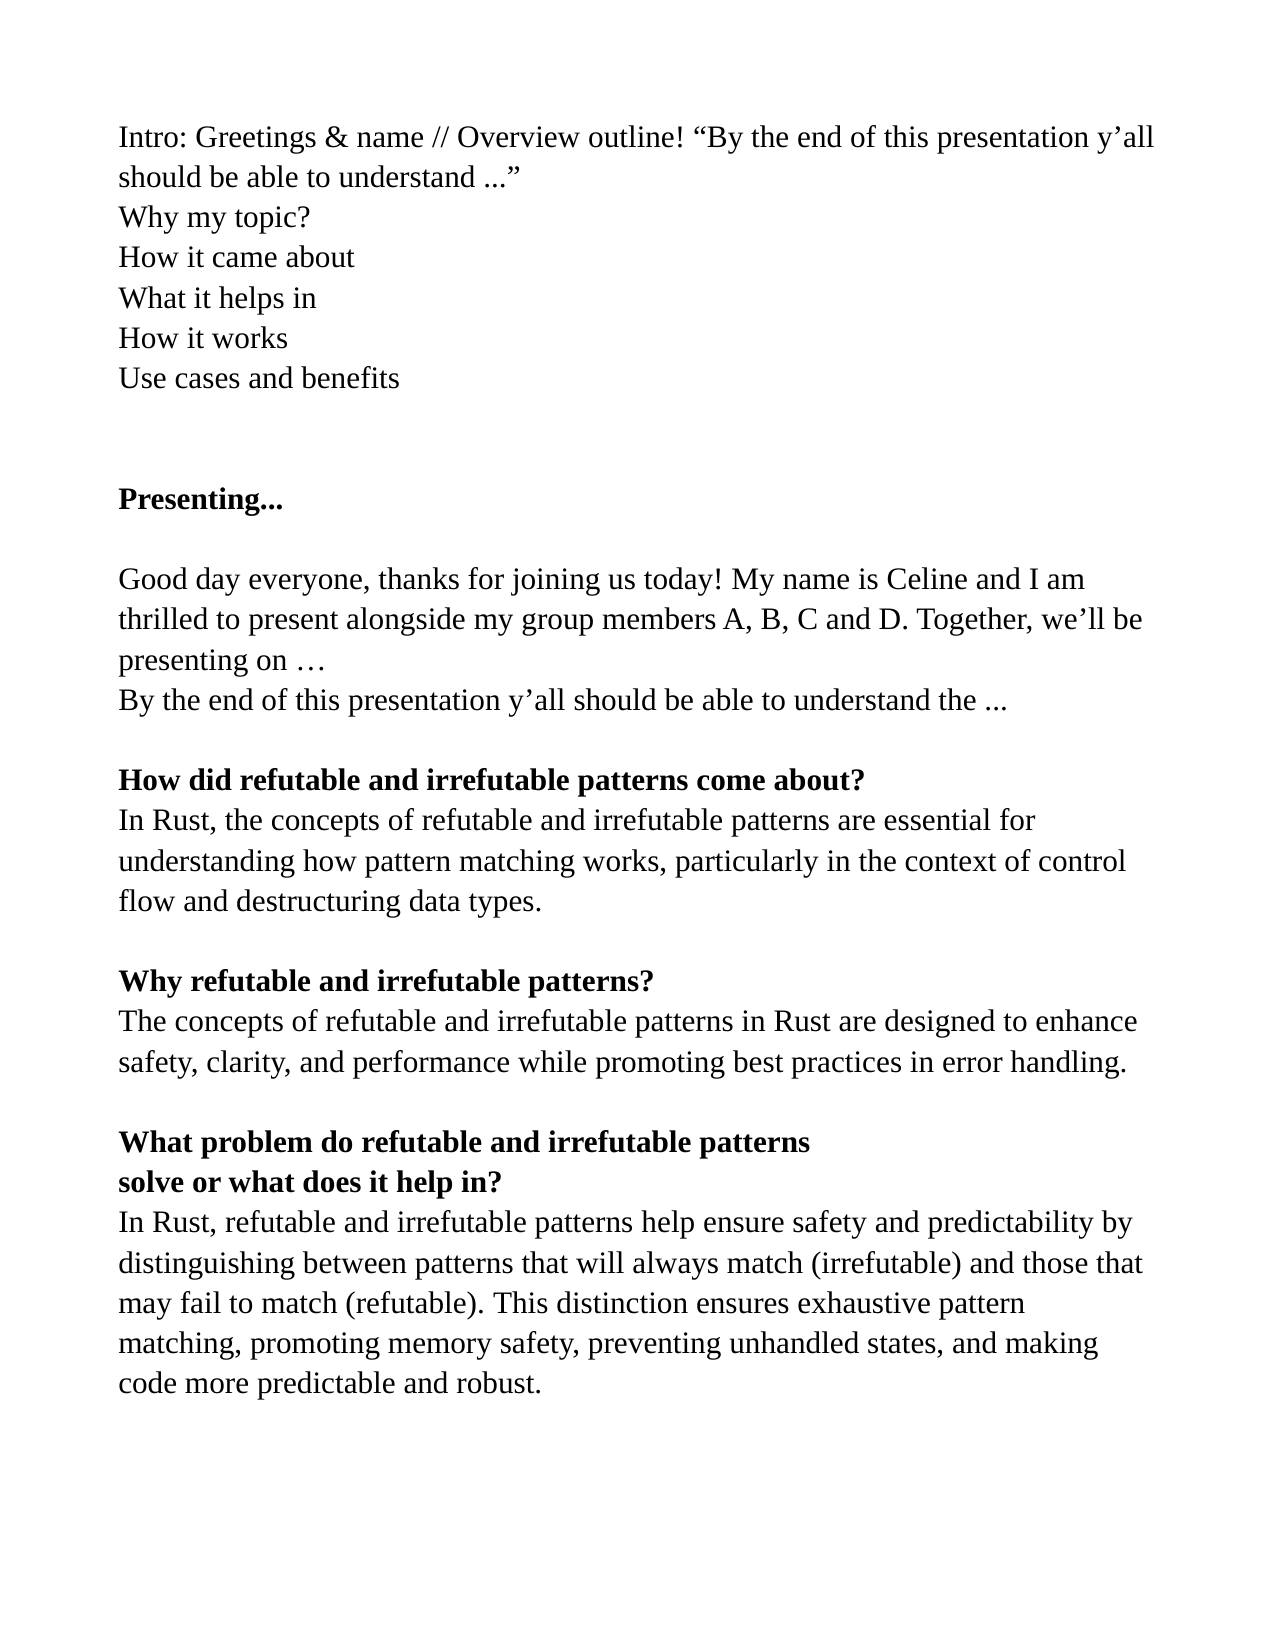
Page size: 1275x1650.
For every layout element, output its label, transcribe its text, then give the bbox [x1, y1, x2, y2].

text The concepts of refutable and irrefutable patterns in Rust are designed to enhance safety, clarity, and performance while promoting best practices in error handling. [118, 1003, 1157, 1079]
text Intro: Greetings & name // Overview outline! “By the end of this presentation y’all should be able to understand ...” [118, 118, 1157, 194]
text How did refutable and irrefutable patterns come about? [118, 761, 1157, 797]
text How it came about [118, 239, 1157, 275]
text In Rust, the concepts of refutable and irrefutable patterns are essential for understanding how pattern matching works, particularly in the context of control flow and destructuring data types. [118, 802, 1157, 918]
text Use cases and benefits [118, 359, 1157, 395]
text Presenting... [118, 480, 1157, 516]
text How it works [118, 319, 1157, 355]
text solve or what does it help in? [118, 1163, 1157, 1199]
text Good day everyone, thanks for joining us today! My name is Celine and I am thrilled to present alongside my group members A, B, C and D. Together, we’ll be presenting on … [118, 560, 1157, 677]
text By the end of this presentation y’all should be able to understand the ... [118, 681, 1157, 717]
text Why refutable and irrefutable patterns? [118, 962, 1157, 998]
text In Rust, refutable and irrefutable patterns help ensure safety and predictability by distinguishing between patterns that will always match (irrefutable) and those that may fail to match (refutable). This distinction ensures exhaustive pattern matching, promoting memory safety, preventing unhandled states, and making code more predictable and robust. [118, 1204, 1157, 1401]
text What it helps in [118, 279, 1157, 315]
text What problem do refutable and irrefutable patterns [118, 1123, 1157, 1159]
text Why my topic? [118, 198, 1157, 234]
